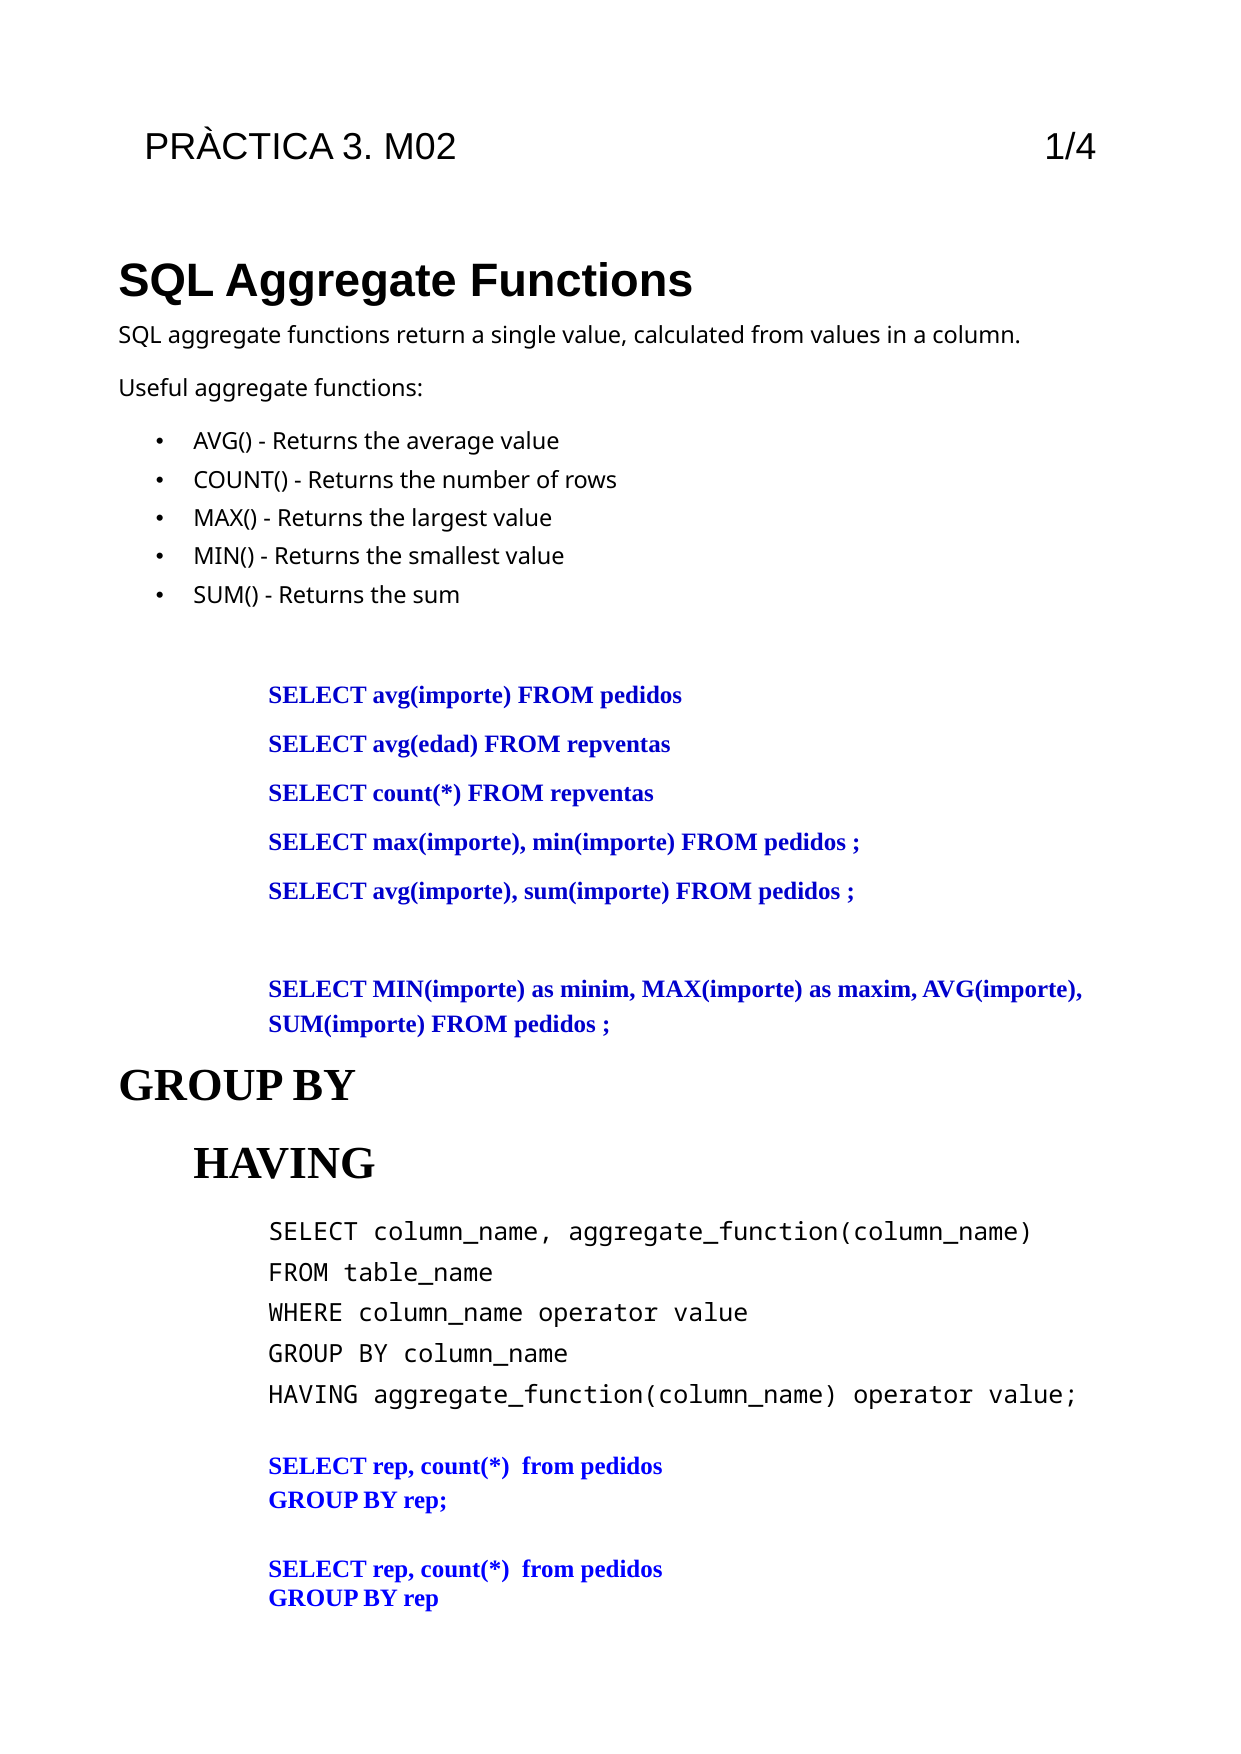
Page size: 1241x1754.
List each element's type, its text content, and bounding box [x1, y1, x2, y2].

list SUM() - Returns the sum [156, 578, 1122, 610]
text SQL aggregate functions return a single value, calculated from values in a column. [118, 319, 1122, 351]
list AVG() - Returns the average value [156, 424, 1122, 457]
list MAX() - Returns the largest value [156, 501, 1122, 533]
text SELECT avg(importe), sum(importe) FROM pedidos ; [268, 876, 1122, 905]
text HAVING [193, 1136, 1122, 1188]
list MIN() - Returns the smallest value [156, 539, 1122, 572]
text GROUP BY [118, 1058, 1122, 1111]
text SELECT avg(edad) FROM repventas [268, 729, 1122, 758]
text SELECT count(*) FROM repventas [268, 778, 1122, 807]
subtitle SQL Aggregate Functions [118, 252, 1122, 306]
list COUNT() - Returns the number of rows [156, 463, 1122, 495]
text SELECT max(importe), min(importe) FROM pedidos ; [268, 827, 1122, 856]
text SELECT rep, count(*) from pedidos [268, 1554, 1122, 1583]
text SELECT column_name, aggregate_function(column_name) FROM table_name WHERE column_name operator value GROUP BY column_name HAVING aggregate_function(column_name) operator value; SELECT rep, count(*) from pedidos [268, 1213, 1122, 1480]
text Useful aggregate functions: [118, 372, 1122, 404]
text GROUP BY rep; [268, 1486, 1122, 1514]
text GROUP BY rep [268, 1583, 1122, 1612]
text SELECT avg(importe) FROM pedidos [268, 680, 1122, 709]
text SELECT MIN(importe) as minim, MAX(importe) as maxim, AVG(importe), SUM(importe) FROM pedidos ; [268, 974, 1122, 1037]
